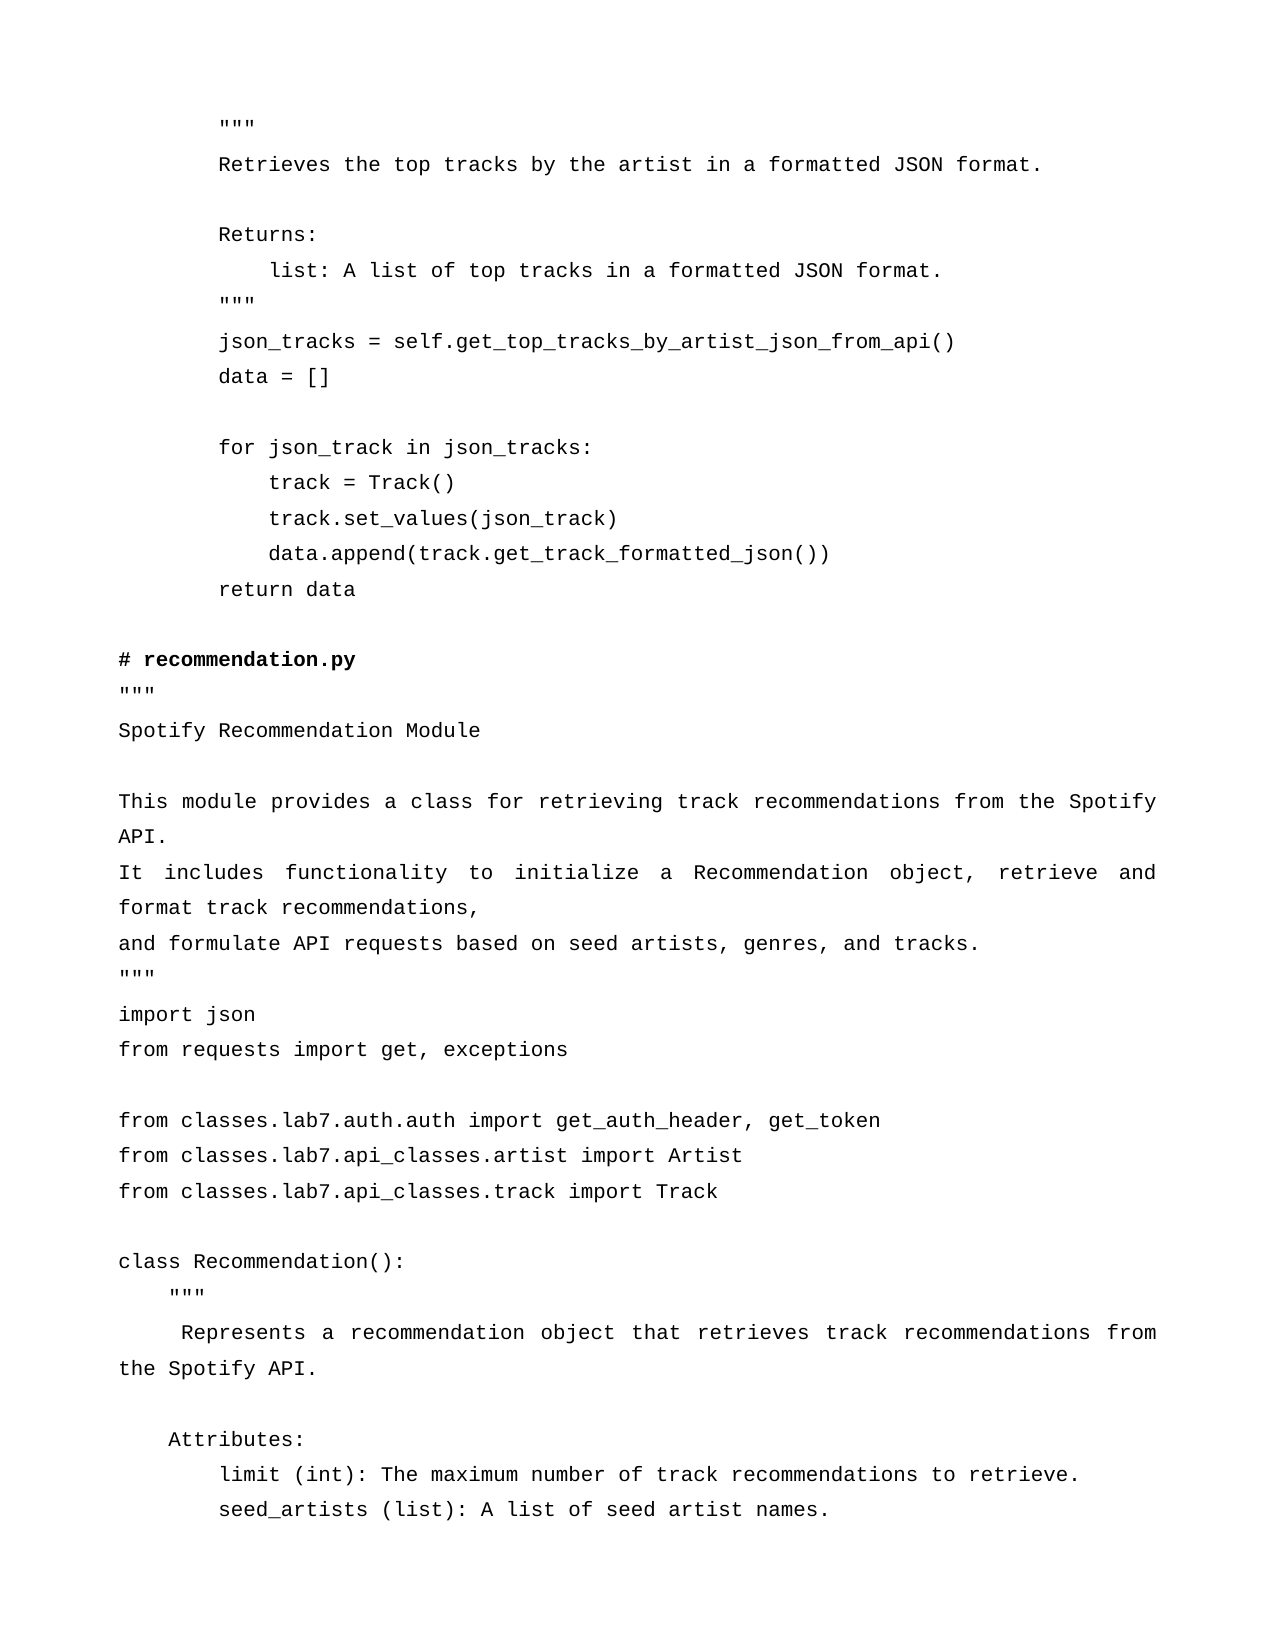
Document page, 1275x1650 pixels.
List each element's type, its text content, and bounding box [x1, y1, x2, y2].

text Spotify Recommendation Module [118, 720, 1157, 744]
text seed_artists (list): A list of seed artist names. [118, 1499, 1157, 1523]
text This module provides a class for retrieving track recommendations from the Spotify API. [118, 791, 1157, 850]
text return data [118, 578, 1157, 602]
text import json [118, 1003, 1157, 1027]
text from classes.lab7.api_classes.artist import Artist [118, 1145, 1157, 1169]
text """ [118, 1287, 1157, 1311]
text limit (int): The maximum number of track recommendations to retrieve. [118, 1464, 1157, 1488]
text Returns: [118, 224, 1157, 248]
text list: A list of top tracks in a formatted JSON format. [118, 260, 1157, 283]
text from classes.lab7.auth.auth import get_auth_header, get_token [118, 1110, 1157, 1133]
text Retrieves the top tracks by the artist in a formatted JSON format. [118, 153, 1157, 177]
text data = [] [118, 366, 1157, 390]
text """ [118, 118, 1157, 142]
text data.append(track.get_track_formatted_json()) [118, 543, 1157, 567]
text """ [118, 968, 1157, 992]
text from requests import get, exceptions [118, 1039, 1157, 1063]
text # recommendation.py [118, 649, 1157, 673]
text for json_track in json_tracks: [118, 437, 1157, 461]
text track = Track() [118, 472, 1157, 496]
text """ [118, 295, 1157, 319]
text from classes.lab7.api_classes.track import Track [118, 1181, 1157, 1204]
text Attributes: [118, 1428, 1157, 1452]
text """ [118, 685, 1157, 708]
text class Recommendation(): [118, 1251, 1157, 1275]
text It includes functionality to initialize a Recommendation object, retrieve and format track recommendations, [118, 862, 1157, 921]
text track.set_values(json_track) [118, 508, 1157, 531]
text Represents a recommendation object that retrieves track recommendations from the Spotify API. [118, 1322, 1157, 1381]
text and formulate API requests based on seed artists, genres, and tracks. [118, 933, 1157, 956]
text json_tracks = self.get_top_tracks_by_artist_json_from_api() [118, 331, 1157, 354]
